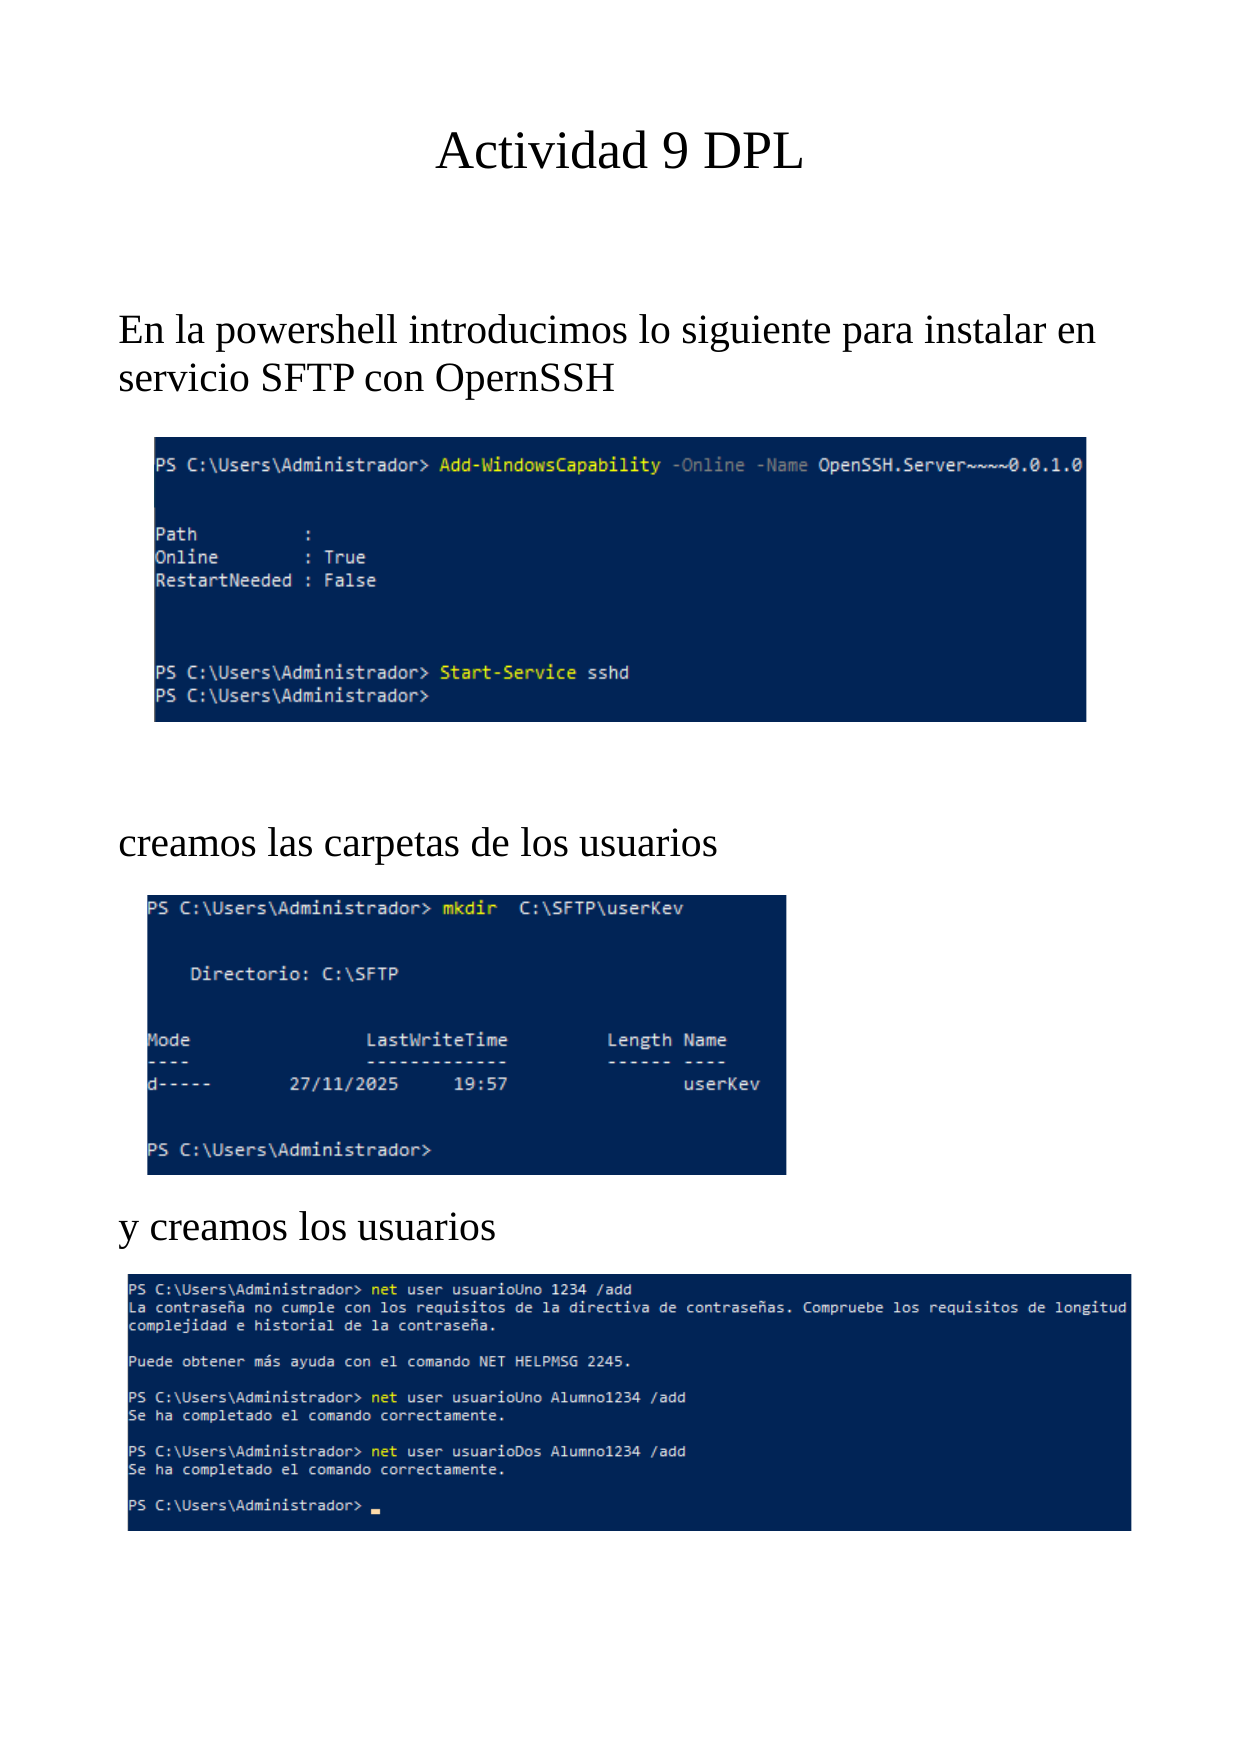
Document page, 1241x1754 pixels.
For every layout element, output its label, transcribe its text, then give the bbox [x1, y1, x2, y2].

text y creamos los usuarios [118, 1201, 1122, 1249]
picture [147, 895, 787, 1175]
text creamos las carpetas de los usuarios [118, 818, 1122, 866]
text En la powershell introducimos lo siguiente para instalar en servicio SFTP con OpernSSH [118, 305, 1122, 401]
picture [127, 1274, 1132, 1531]
text Actividad 9 DPL [118, 118, 1122, 180]
picture [154, 437, 1087, 722]
